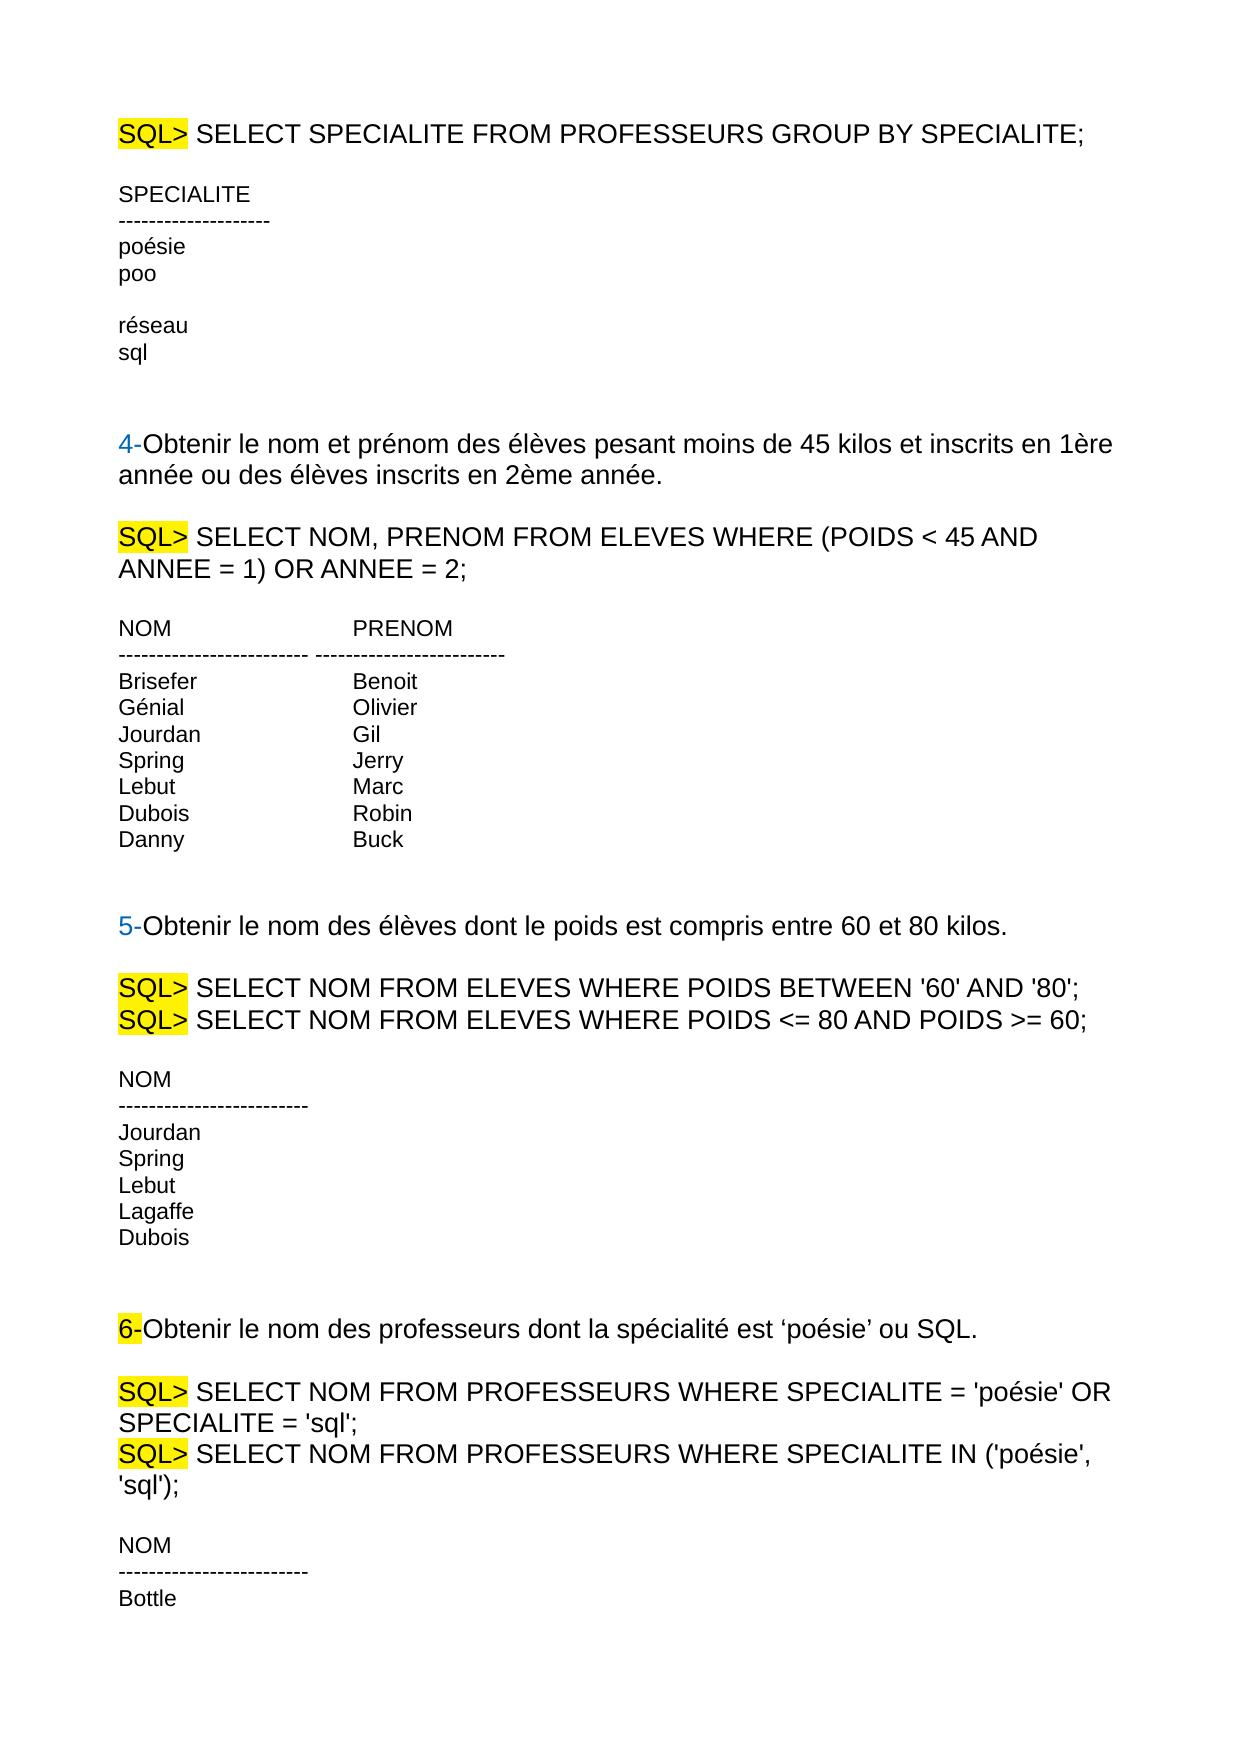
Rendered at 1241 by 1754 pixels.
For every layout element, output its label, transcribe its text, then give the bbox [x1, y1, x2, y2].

text Lebut Marc [118, 773, 1122, 799]
text réseau [118, 312, 1122, 339]
text Lagaffe [118, 1198, 1122, 1224]
text Spring Jerry [118, 747, 1122, 773]
text ------------------------- ------------------------- [118, 641, 1122, 668]
text 5-Obtenir le nom des élèves dont le poids est compris entre 60 et 80 kilos. [118, 910, 1122, 941]
text SPECIALITE [118, 181, 1122, 207]
text NOM PRENOM [118, 615, 1122, 641]
text Jourdan Gil [118, 721, 1122, 747]
text Spring [118, 1145, 1122, 1172]
text -------------------- [118, 207, 1122, 233]
text SQL> SELECT NOM, PRENOM FROM ELEVES WHERE (POIDS < 45 AND ANNEE = 1) OR ANNEE = 2; [118, 521, 1122, 584]
text SQL> SELECT NOM FROM ELEVES WHERE POIDS <= 80 AND POIDS >= 60; [118, 1004, 1122, 1035]
text NOM [118, 1066, 1122, 1092]
text NOM [118, 1532, 1122, 1558]
text Brisefer Benoit [118, 668, 1122, 694]
text Dubois [118, 1224, 1122, 1251]
text SQL> SELECT NOM FROM PROFESSEURS WHERE SPECIALITE = 'poésie' OR SPECIALITE = 'sql'; [118, 1376, 1122, 1438]
text poo [118, 260, 1122, 286]
text ------------------------- [118, 1092, 1122, 1119]
text Jourdan [118, 1119, 1122, 1145]
text 4-Obtenir le nom et prénom des élèves pesant moins de 45 kilos et inscrits en 1ère année ou des élèves inscrits en 2ème année. [118, 428, 1122, 490]
text SQL> SELECT NOM FROM PROFESSEURS WHERE SPECIALITE IN ('poésie', 'sql'); [118, 1438, 1122, 1501]
text SQL> SELECT NOM FROM ELEVES WHERE POIDS BETWEEN '60' AND '80'; [118, 972, 1122, 1004]
text Danny Buck [118, 826, 1122, 852]
text ------------------------- [118, 1558, 1122, 1584]
text Dubois Robin [118, 799, 1122, 826]
text sql [118, 339, 1122, 365]
text poésie [118, 233, 1122, 260]
text Bottle [118, 1584, 1122, 1611]
text SQL> SELECT SPECIALITE FROM PROFESSEURS GROUP BY SPECIALITE; [118, 118, 1122, 149]
text 6-Obtenir le nom des professeurs dont la spécialité est ‘poésie’ ou SQL. [118, 1313, 1122, 1344]
text Lebut [118, 1172, 1122, 1198]
text Génial Olivier [118, 694, 1122, 721]
